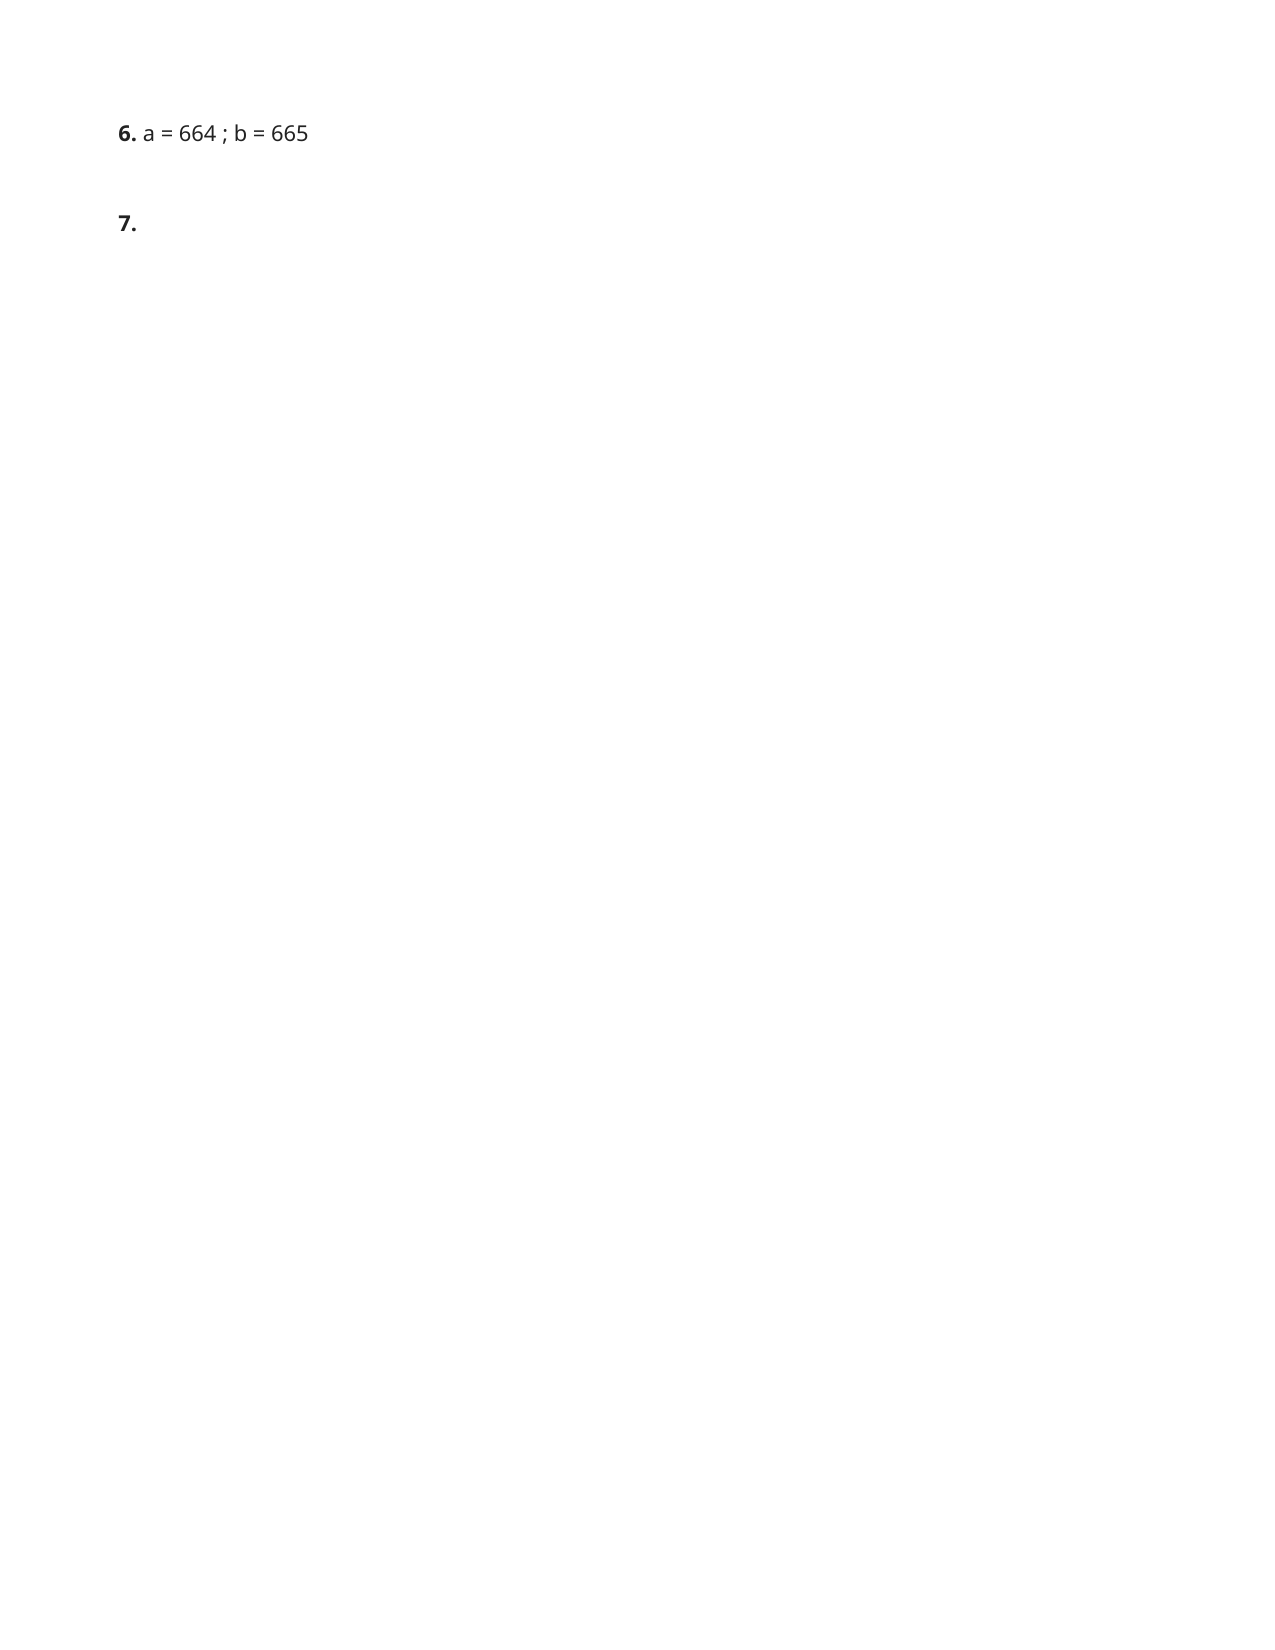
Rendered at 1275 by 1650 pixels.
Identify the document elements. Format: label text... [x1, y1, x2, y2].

text 7. [118, 207, 1157, 237]
text 6. a = 664 ; b = 665 [118, 118, 1157, 148]
